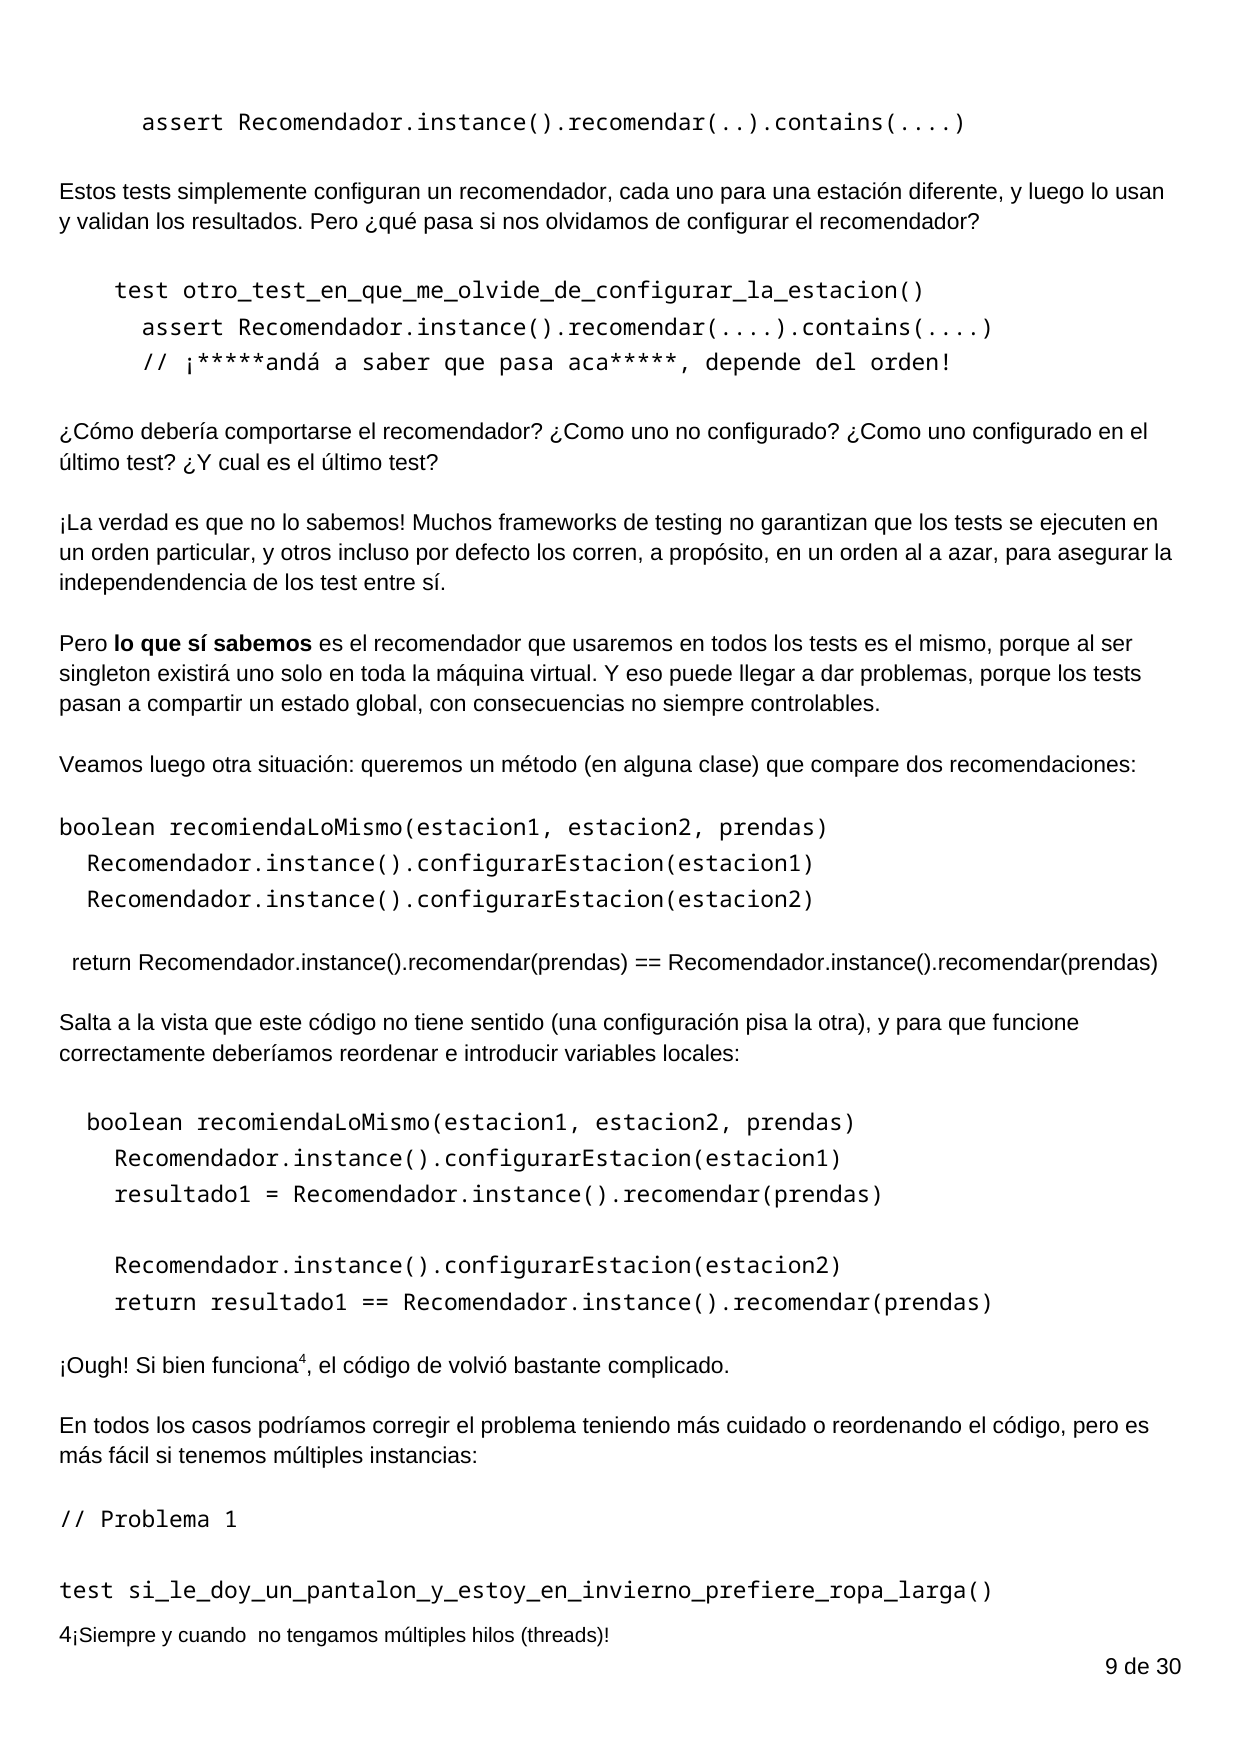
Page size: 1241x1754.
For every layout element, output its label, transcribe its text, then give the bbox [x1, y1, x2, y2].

text Recomendador.instance().configurarEstacion(estacion2) [59, 883, 1181, 914]
text test si_le_doy_un_pantalon_y_estoy_en_invierno_prefiere_ropa_larga() [59, 1574, 1181, 1606]
text // Problema 1 [59, 1503, 1181, 1534]
text Recomendador.instance().configurarEstacion(estacion2) [59, 1249, 1181, 1281]
text boolean recomiendaLoMismo(estacion1, estacion2, prendas) [59, 811, 1181, 842]
text Estos tests simplemente configuran un recomendador, cada uno para una estación diferente, y luego lo usan y validan los resultados. Pero ¿qué pasa si nos olvidamos de configurar el recomendador? [59, 178, 1181, 235]
text return resultado1 == Recomendador.instance().recomendar(prendas) [59, 1285, 1181, 1317]
text ¡Siempre y cuando no tengamos múltiples hilos (threads)! [59, 1621, 1181, 1648]
text ¡La verdad es que no lo sabemos! Muchos frameworks de testing no garantizan que los tests se ejecuten en un orden particular, y otros incluso por defecto los corren, a propósito, en un orden al a azar, para asegurar la independendencia de los test entre sí. [59, 509, 1181, 596]
text boolean recomiendaLoMismo(estacion1, estacion2, prendas) [59, 1106, 1181, 1137]
text Pero lo que sí sabemos es el recomendador que usaremos en todos los tests es el mismo, porque al ser singleton existirá uno solo en toda la máquina virtual. Y eso puede llegar a dar problemas, porque los tests pasan a compartir un estado global, con consecuencias no siempre controlables. [59, 630, 1181, 716]
text ¿Cómo debería comportarse el recomendador? ¿Como uno no configurado? ¿Como uno configurado en el último test? ¿Y cual es el último test? [59, 418, 1181, 475]
text // ¡*****andá a saber que pasa aca*****, depende del orden! [59, 346, 1181, 378]
text En todos los casos podríamos corregir el problema teniendo más cuidado o reordenando el código, pero es más fácil si tenemos múltiples instancias: [59, 1412, 1181, 1468]
text assert Recomendador.instance().recomendar(....).contains(....) [59, 310, 1181, 342]
text ¡Ough! Si bien funciona, el código de volvió bastante complicado. [59, 1352, 1181, 1378]
text Recomendador.instance().configurarEstacion(estacion1) [59, 1142, 1181, 1173]
text Recomendador.instance().configurarEstacion(estacion1) [59, 847, 1181, 878]
text return Recomendador.instance().recomendar(prendas) == Recomendador.instance().recomendar(prendas) [59, 949, 1181, 975]
text Salta a la vista que este código no tiene sentido (una configuración pisa la otra), y para que funcione correctamente deberíamos reordenar e introducir variables locales: [59, 1009, 1181, 1066]
text assert Recomendador.instance().recomendar(..).contains(....) [59, 106, 1181, 137]
text test otro_test_en_que_me_olvide_de_configurar_la_estacion() [59, 274, 1181, 306]
text resultado1 = Recomendador.instance().recomendar(prendas) [59, 1178, 1181, 1209]
text Veamos luego otra situación: queremos un método (en alguna clase) que compare dos recomendaciones: [59, 751, 1181, 777]
